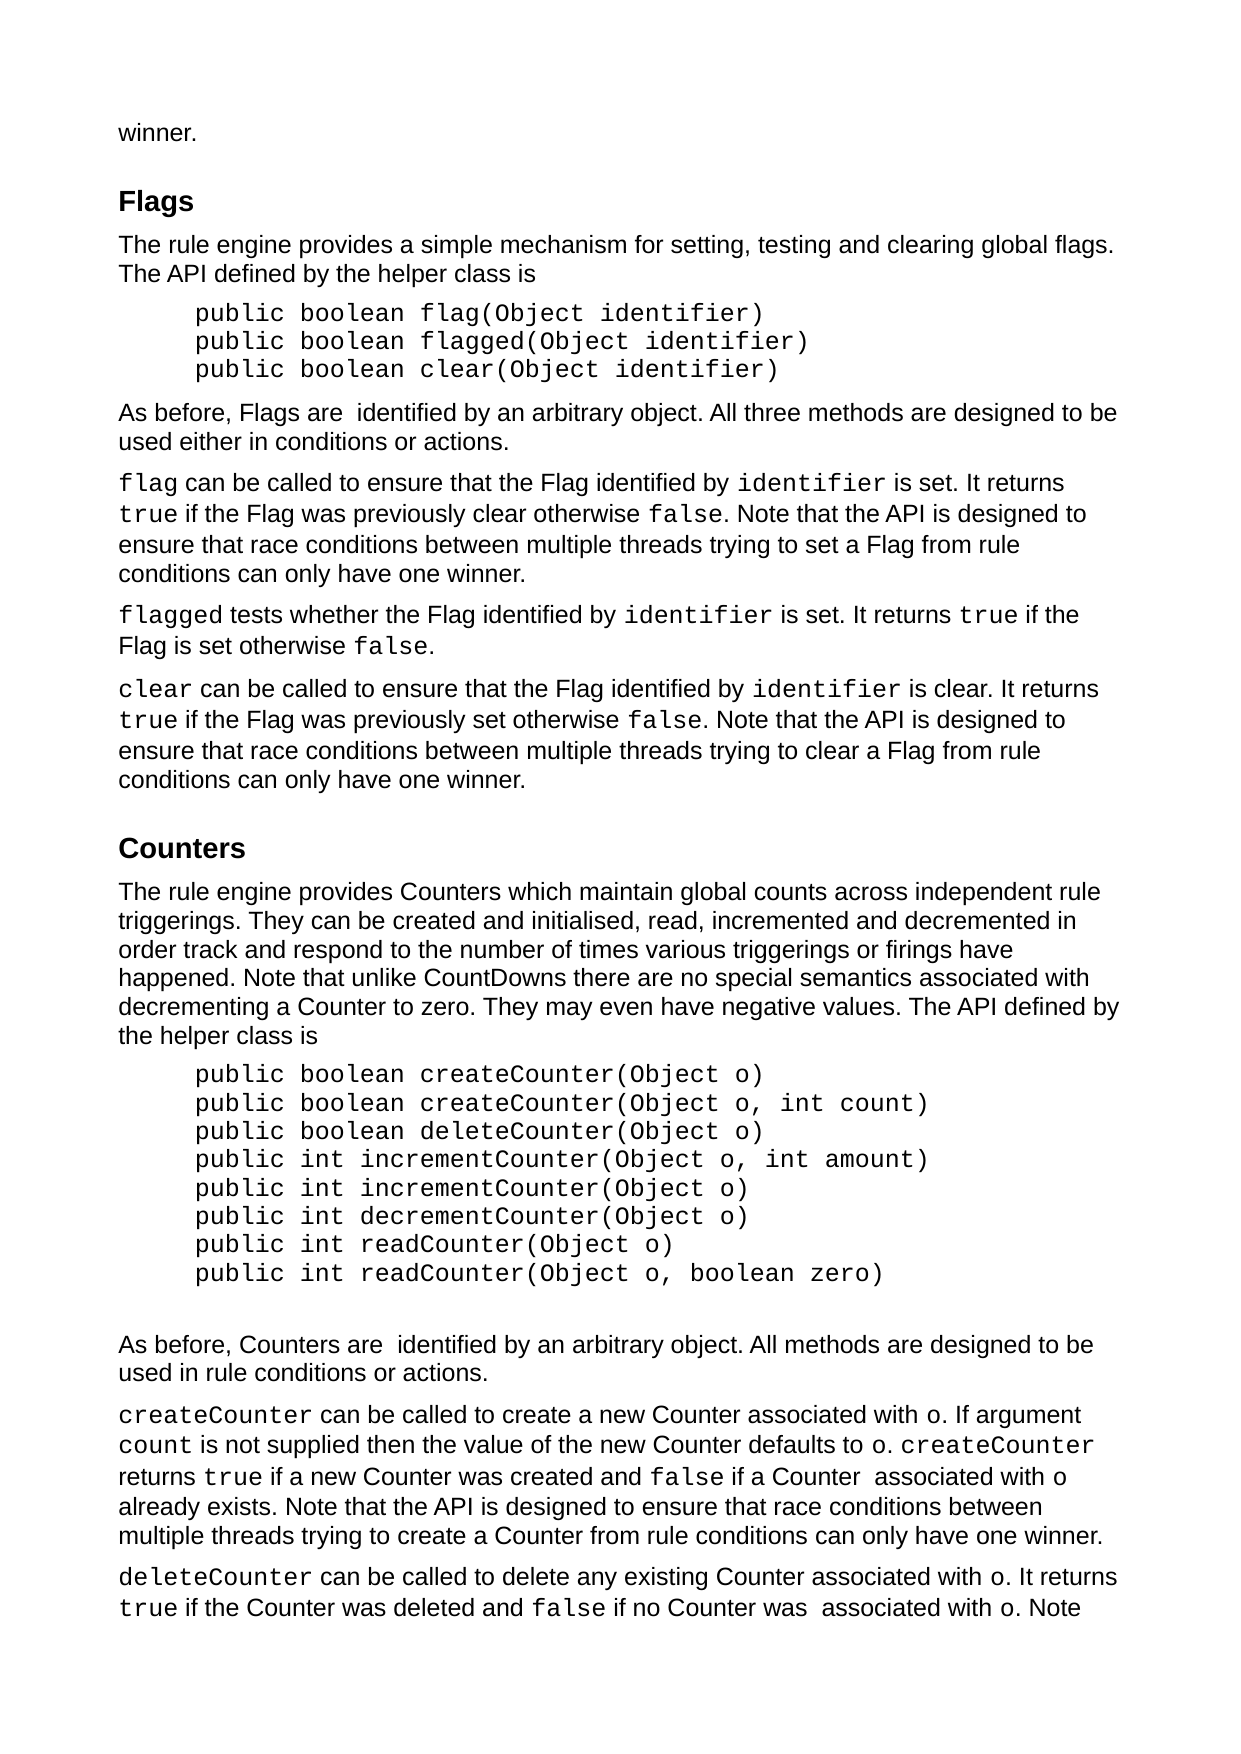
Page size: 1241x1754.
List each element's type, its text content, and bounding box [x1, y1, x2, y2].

text public boolean flag(Object identifier) public boolean flagged(Object identifier) public boolean clear(Object identifier) [194, 300, 1122, 385]
text The rule engine provides Counters which maintain global counts across independent rule triggerings. They can be created and initialised, read, incremented and decremented in order track and respond to the number of times various triggerings or firings have happened. Note that unlike CountDowns there are no special semantics associated with decrementing a Counter to zero. They may even have negative values. The API defined by the helper class is [118, 877, 1122, 1049]
text winner. [118, 118, 1122, 147]
text flag can be called to ensure that the Flag identified by identifier is set. It returns true if the Flag was previously clear otherwise false. Note that the API is designed to ensure that race conditions between multiple threads trying to set a Flag from rule conditions can only have one winner. [118, 468, 1122, 587]
text public boolean createCounter(Object o) public boolean createCounter(Object o, int count) public boolean deleteCounter(Object o) public int incrementCounter(Object o, int amount) public int incrementCounter(Object o) public int decrementCounter(Object o) public int readCounter(Object o) public int readCounter(Object o, boolean zero) [194, 1062, 1122, 1317]
text createCounter can be called to create a new Counter associated with o. If argument count is not supplied then the value of the new Counter defaults to o. createCounter returns true if a new Counter was created and false if a Counter associated with o already exists. Note that the API is designed to ensure that race conditions between multiple threads trying to create a Counter from rule conditions can only have one winner. [118, 1399, 1122, 1550]
text deleteCounter can be called to delete any existing Counter associated with o. It returns true if the Counter was deleted and false if no Counter was associated with o. Note [118, 1562, 1122, 1624]
text The rule engine provides a simple mechanism for setting, testing and clearing global flags. The API defined by the helper class is [118, 230, 1122, 288]
text flagged tests whether the Flag identified by identifier is set. It returns true if the Flag is set otherwise false. [118, 600, 1122, 662]
text As before, Counters are identified by an arbitrary object. All methods are designed to be used in rule conditions or actions. [118, 1329, 1122, 1387]
text As before, Flags are identified by an arbitrary object. All three methods are designed to be used either in conditions or actions. [118, 398, 1122, 455]
subtitle Flags [118, 184, 1122, 218]
subtitle Counters [118, 831, 1122, 864]
text clear can be called to ensure that the Flag identified by identifier is clear. It returns true if the Flag was previously set otherwise false. Note that the API is designed to ensure that race conditions between multiple threads trying to clear a Flag from rule conditions can only have one winner. [118, 674, 1122, 793]
